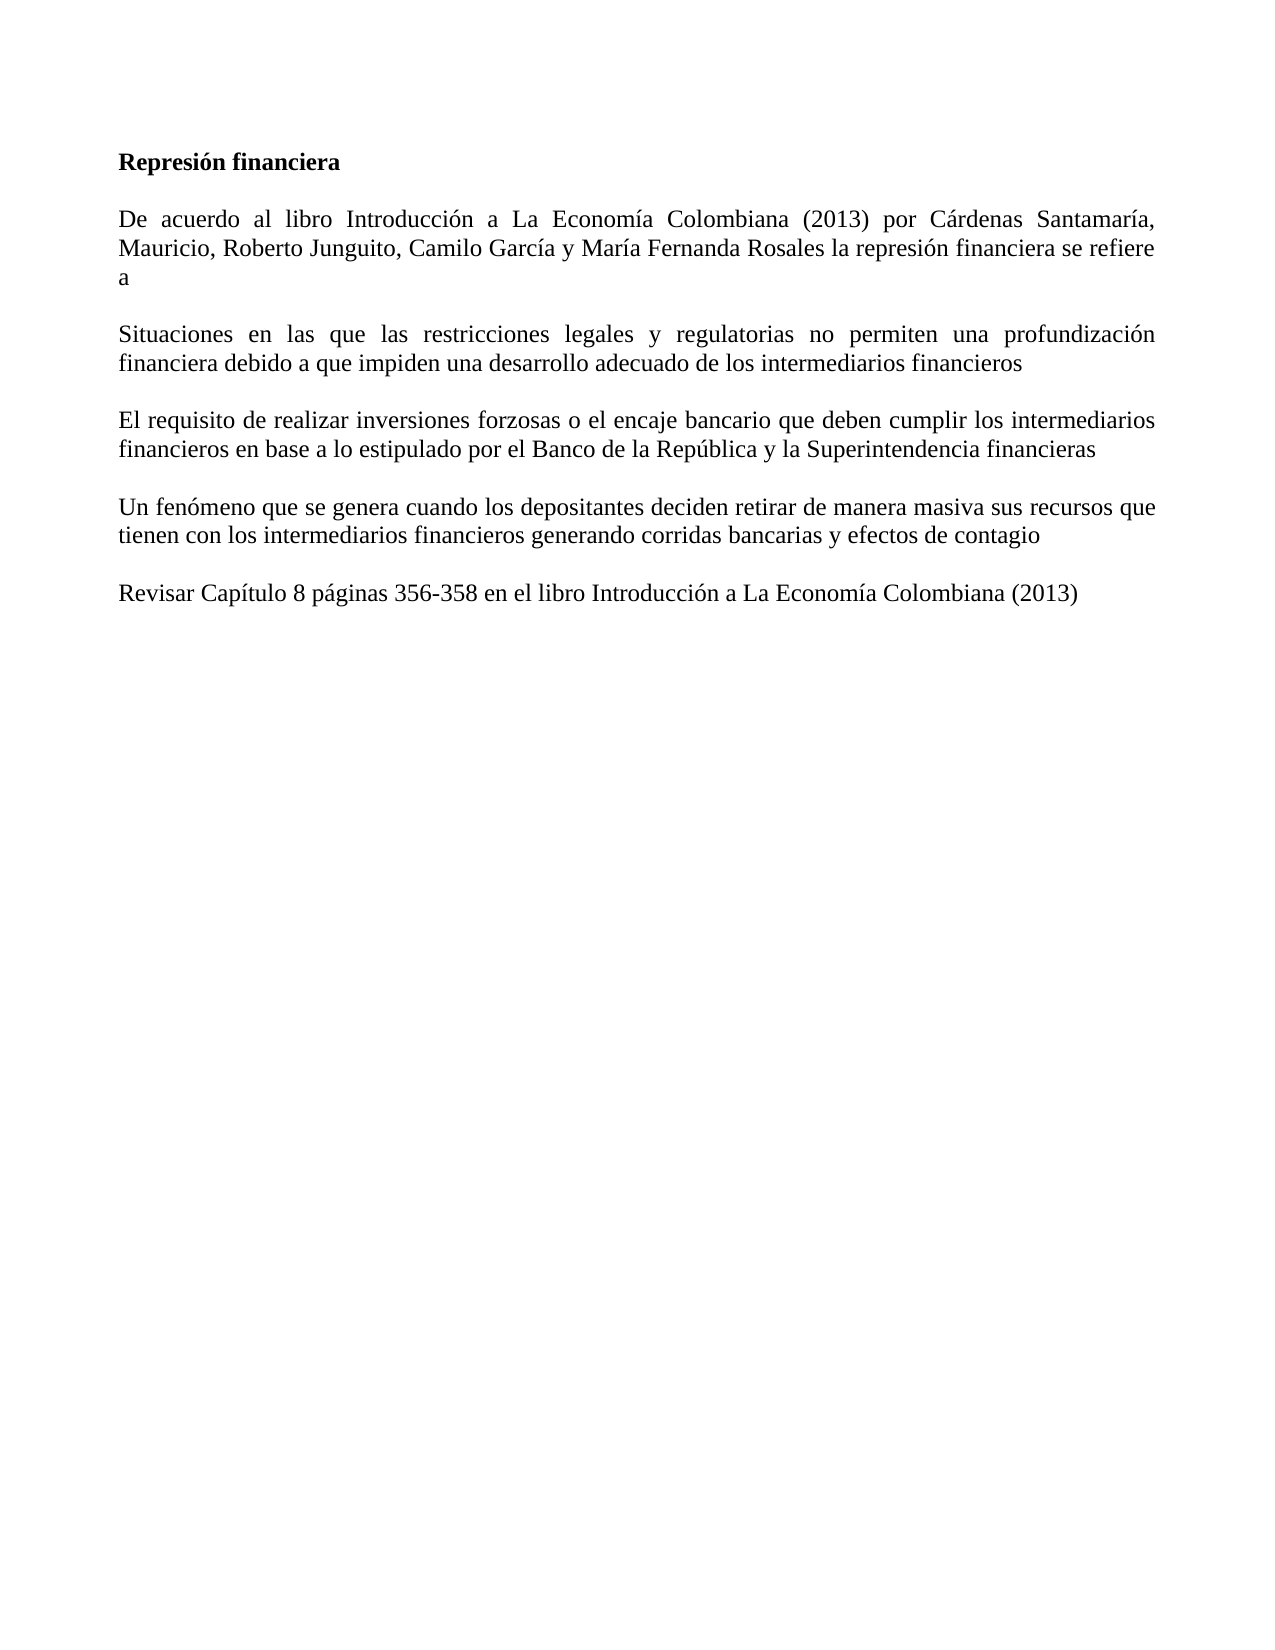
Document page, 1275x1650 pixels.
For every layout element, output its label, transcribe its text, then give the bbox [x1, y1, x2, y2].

text Un fenómeno que se genera cuando los depositantes deciden retirar de manera masiva sus recursos que tienen con los intermediarios financieros generando corridas bancarias y efectos de contagio [118, 492, 1157, 549]
text Represión financiera [118, 147, 1157, 176]
text Situaciones en las que las restricciones legales y regulatorias no permiten una profundización financiera debido a que impiden una desarrollo adecuado de los intermediarios financieros [118, 319, 1157, 377]
text De acuerdo al libro Introducción a La Economía Colombiana (2013) por Cárdenas Santamaría, Mauricio, Roberto Junguito, Camilo García y María Fernanda Rosales la represión financiera se refiere a [118, 204, 1157, 291]
text Revisar Capítulo 8 páginas 356-358 en el libro Introducción a La Economía Colombiana (2013) [118, 578, 1157, 607]
text El requisito de realizar inversiones forzosas o el encaje bancario que deben cumplir los intermediarios financieros en base a lo estipulado por el Banco de la República y la Superintendencia financieras [118, 406, 1157, 463]
